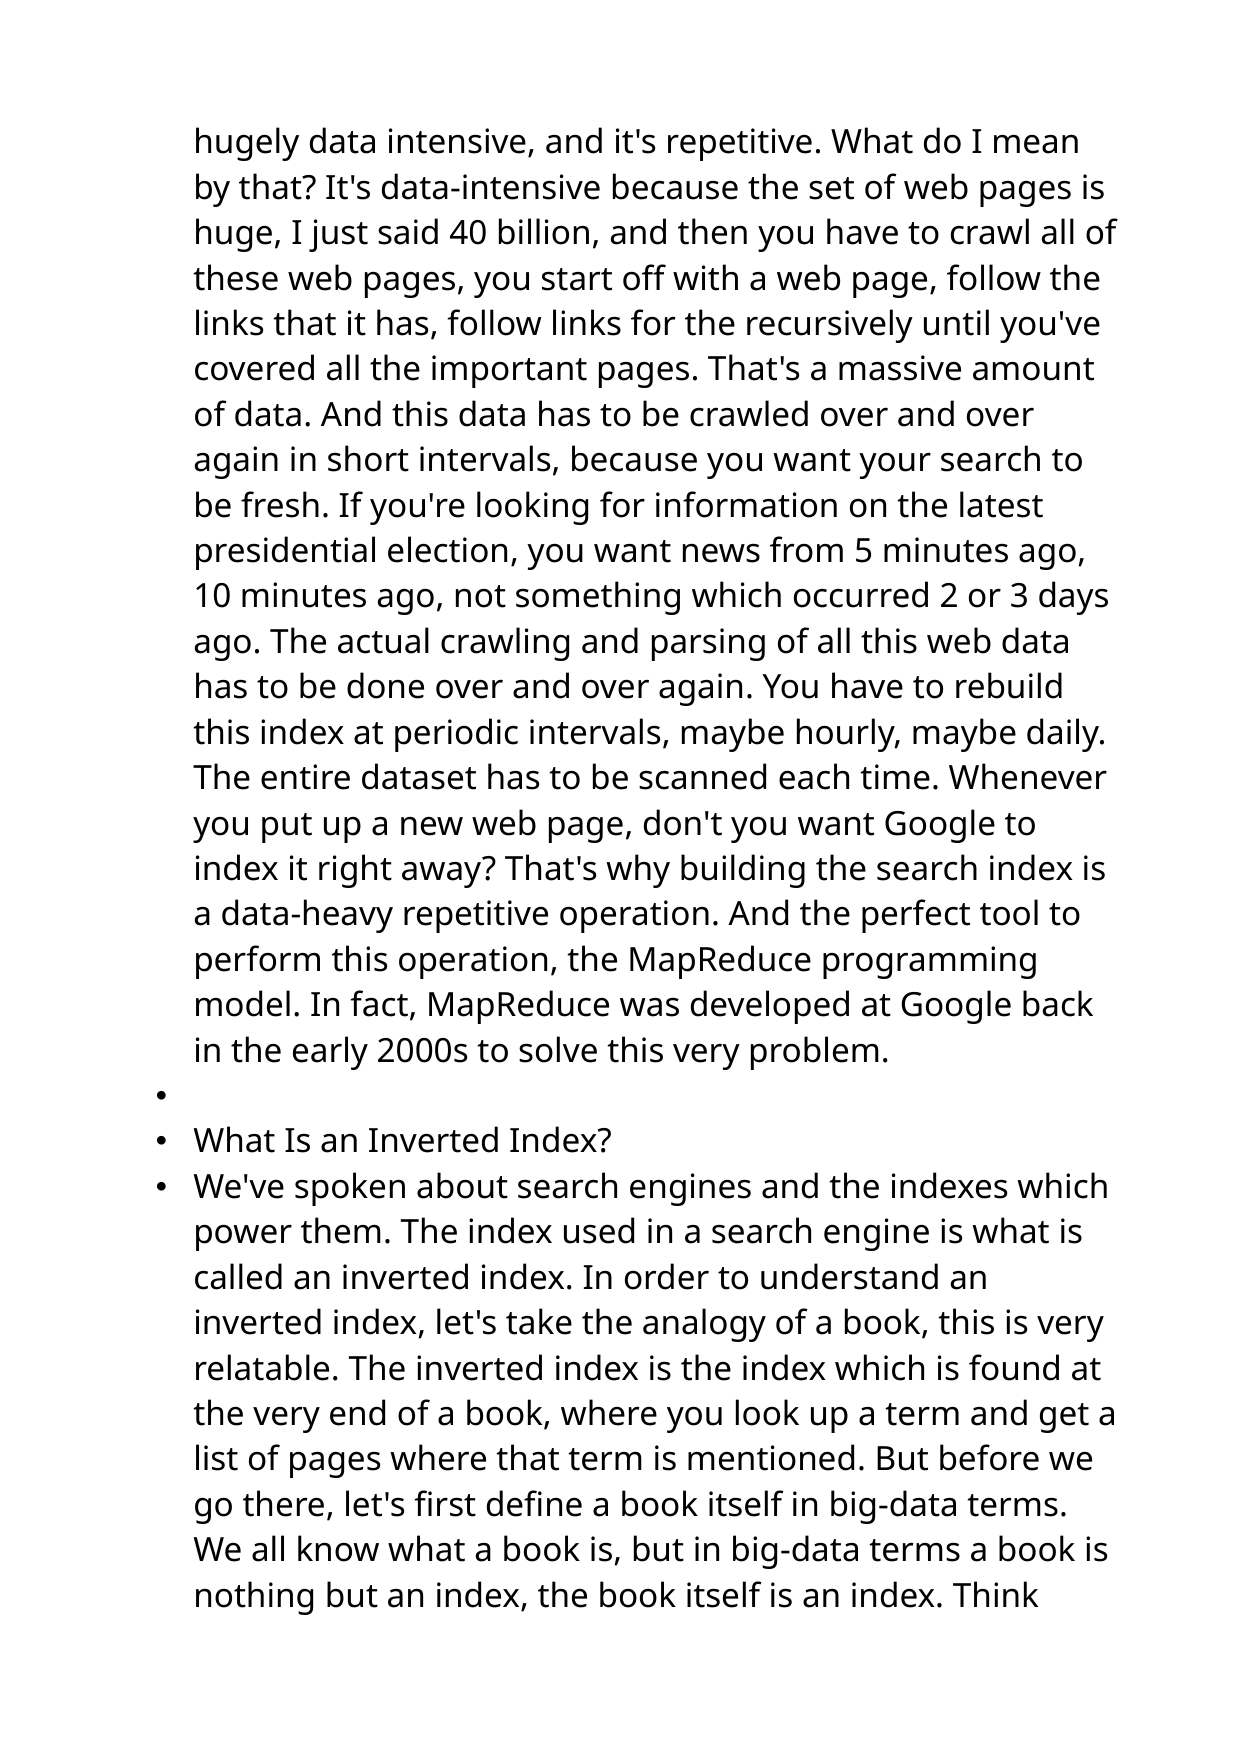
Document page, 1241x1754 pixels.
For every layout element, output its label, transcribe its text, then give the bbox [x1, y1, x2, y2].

list We've spoken about search engines and the indexes which power them. The index used in a search engine is what is called an inverted index. In order to understand an inverted index, let's take the analogy of a book, this is very relatable. The inverted index is the index which is found at the very end of a book, where you look up a term and get a list of pages where that term is mentioned. But before we go there, let's first define a book itself in big-data terms. We all know what a book is, but in big-data terms a book is nothing but an index, the book itself is an index. Think [156, 1163, 1122, 1617]
list What Is an Inverted Index? [156, 1117, 1122, 1163]
list hugely data intensive, and it's repetitive. What do I mean by that? It's data-intensive because the set of web pages is huge, I just said 40 billion, and then you have to crawl all of these web pages, you start off with a web page, follow the links that it has, follow links for the recursively until you've covered all the important pages. That's a massive amount of data. And this data has to be crawled over and over again in short intervals, because you want your search to be fresh. If you're looking for information on the latest presidential election, you want news from 5 minutes ago, 10 minutes ago, not something which occurred 2 or 3 days ago. The actual crawling and parsing of all this web data has to be done over and over again. You have to rebuild this index at periodic intervals, maybe hourly, maybe daily. The entire dataset has to be scanned each time. Whenever you put up a new web page, don't you want Google to index it right away? That's why building the search index is a data-heavy repetitive operation. And the perfect tool to perform this operation, the MapReduce programming model. In fact, MapReduce was developed at Google back in the early 2000s to solve this very problem. [156, 118, 1122, 1072]
